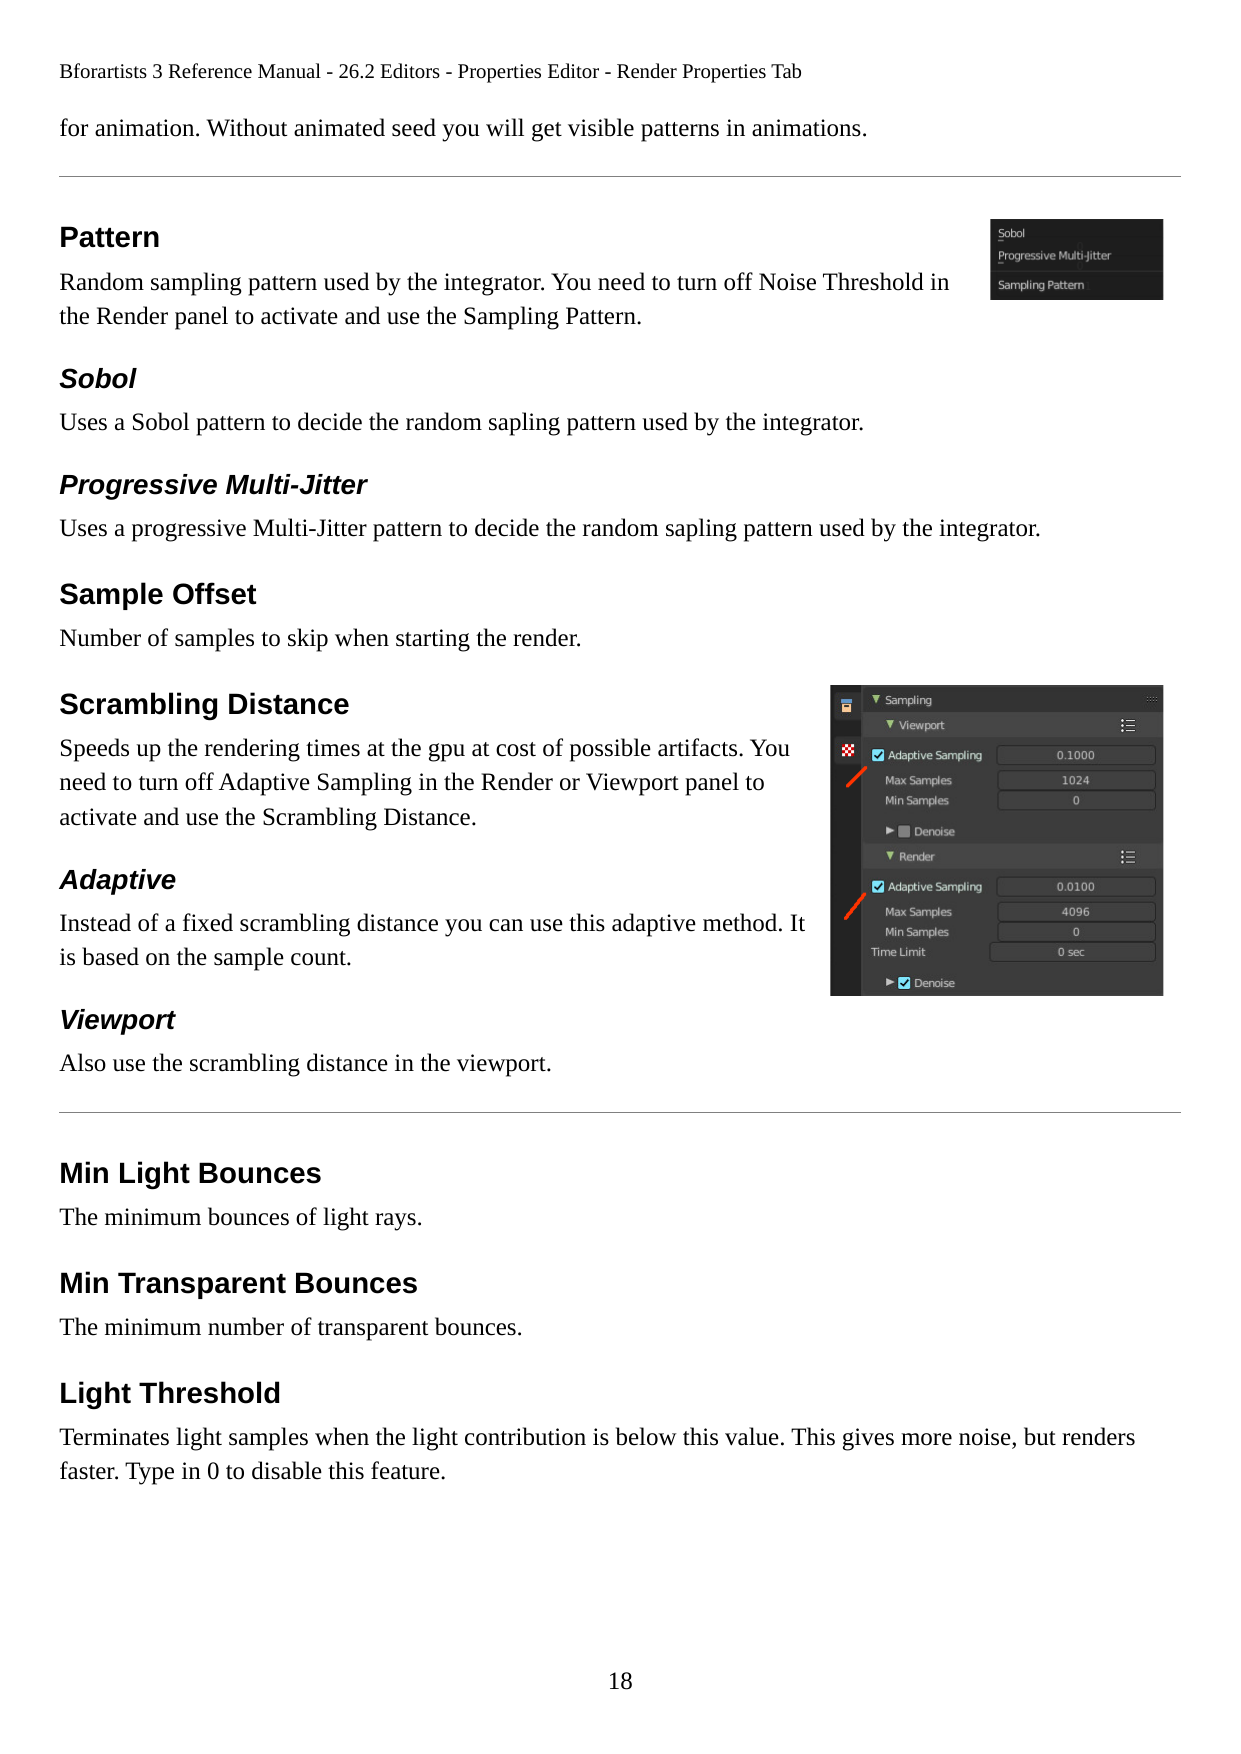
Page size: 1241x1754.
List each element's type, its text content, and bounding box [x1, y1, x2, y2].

subtitle Light Threshold [59, 1376, 1181, 1409]
text Instead of a fixed scrambling distance you can use this adaptive method. It is based on the sample count. [59, 908, 830, 971]
subtitle Sample Offset [59, 577, 1181, 610]
text Number of samples to skip when starting the render. [59, 623, 1181, 652]
subtitle Min Transparent Bounces [59, 1266, 1181, 1299]
subtitle Scrambling Distance [59, 687, 830, 720]
subtitle Progressive Multi-Jitter [59, 469, 1181, 501]
subtitle Min Light Bounces [59, 1156, 1181, 1190]
text Also use the scrambling distance in the viewport. [59, 1048, 1181, 1077]
text Terminates light samples when the light contribution is below this value. This gives more noise, but renders faster. Type in 0 to disable this feature. [59, 1422, 1181, 1485]
subtitle Adaptive [59, 863, 830, 895]
subtitle [1164, 220, 1181, 254]
subtitle Sobol [59, 363, 1181, 394]
picture [990, 219, 1164, 300]
subtitle [1164, 863, 1181, 895]
subtitle Viewport [59, 1004, 1181, 1036]
text Speeds up the rendering times at the gpu at cost of possible artifacts. You need to turn off Adaptive Sampling in the Render or Viewport panel to activate and use the Scrambling Distance. [59, 733, 830, 831]
text for animation. Without animated seed you will get visible patterns in animations. [59, 113, 1181, 141]
subtitle [1164, 687, 1181, 720]
subtitle Pattern [59, 220, 990, 254]
text Random sampling pattern used by the integrator. You need to turn off Noise Threshold in the Render panel to activate and use the Sampling Pattern. [59, 267, 1181, 330]
text The minimum bounces of light rays. [59, 1202, 1181, 1231]
text The minimum number of transparent bounces. [59, 1312, 1181, 1341]
text Uses a progressive Multi-Jitter pattern to decide the random sapling pattern used by the integrator. [59, 513, 1181, 542]
picture [830, 685, 1164, 996]
text Uses a Sobol pattern to decide the random sapling pattern used by the integrator. [59, 407, 1181, 436]
